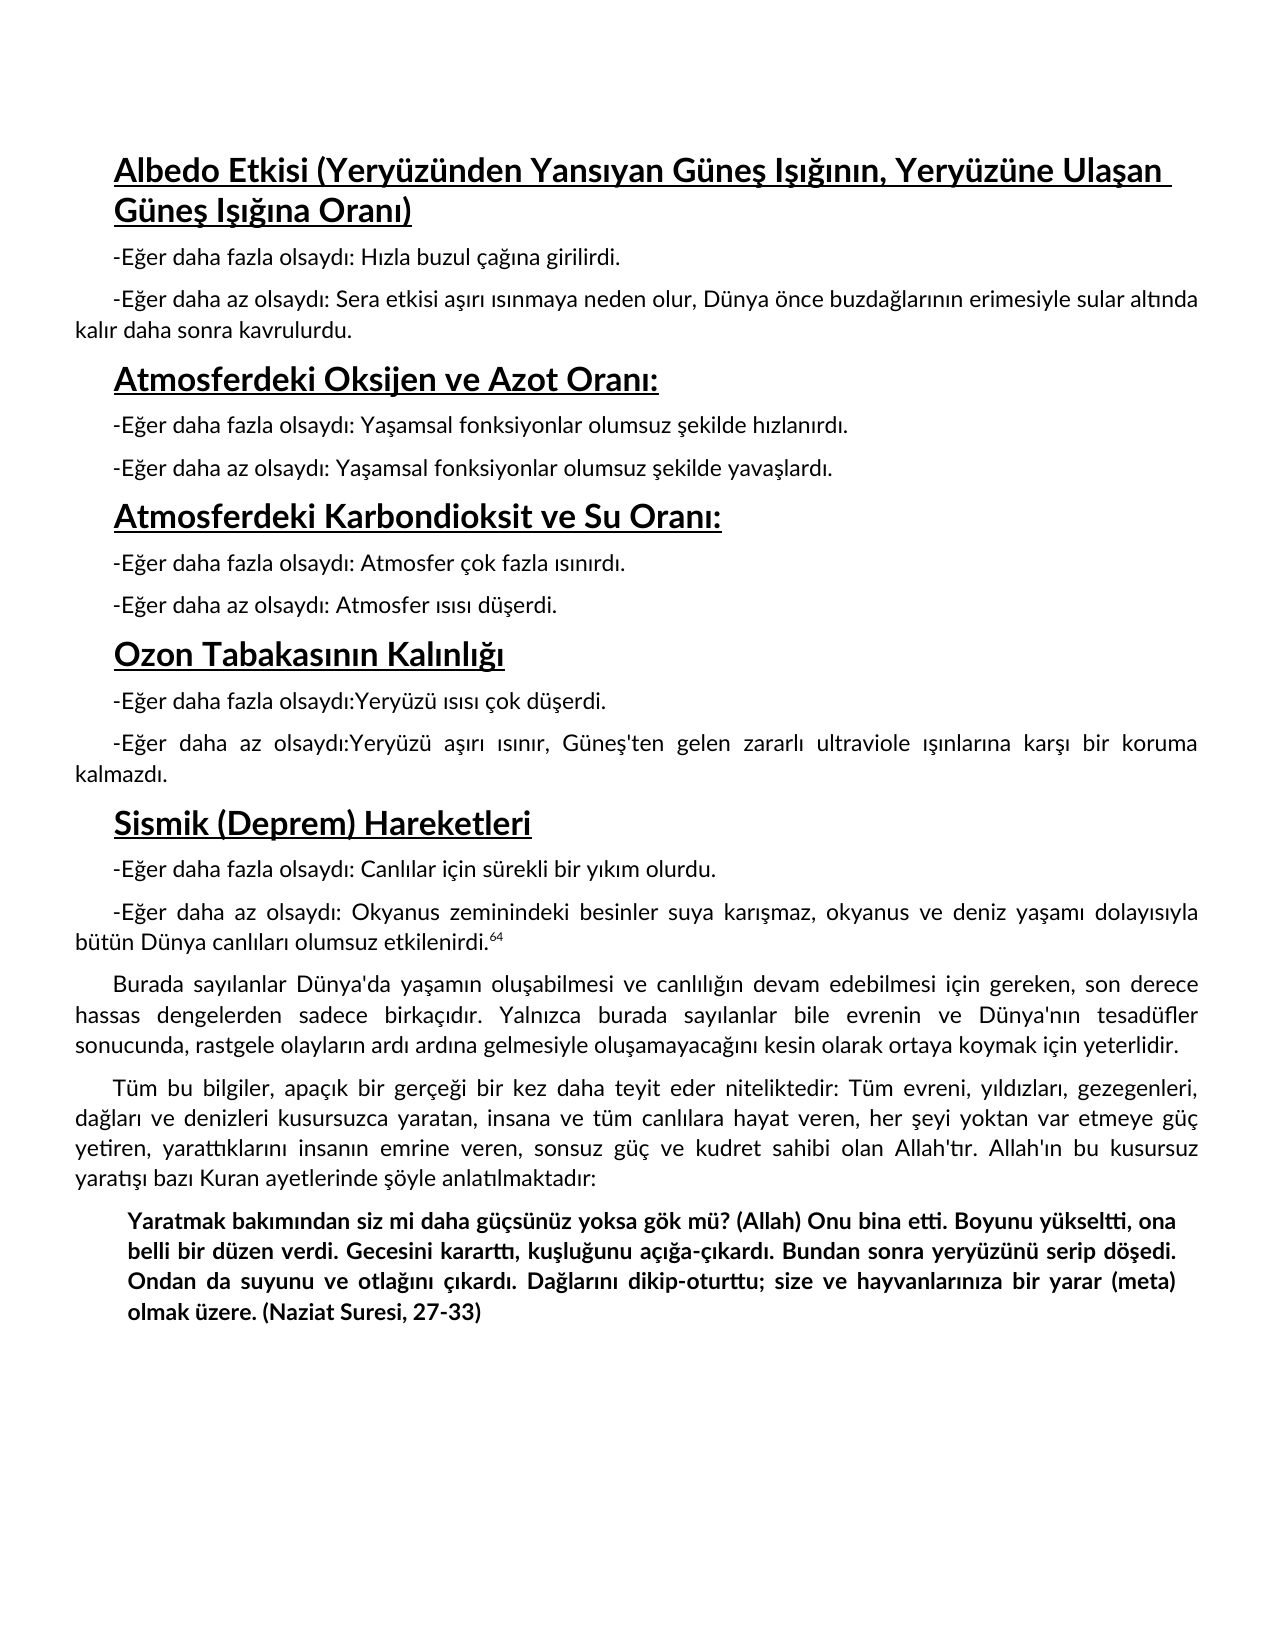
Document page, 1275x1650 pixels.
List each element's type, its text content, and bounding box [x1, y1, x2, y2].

text Tüm bu bilgiler, apaçık bir gerçeği bir kez daha teyit eder niteliktedir: Tüm evreni, yıldızları, gezegenleri, dağları ve denizleri kusursuzca yaratan, insana ve tüm canlılara hayat veren, her şeyi yoktan var etmeye güç yetiren, yarattıklarını insanın emrine veren, sonsuz güç ve kudret sahibi olan Allah'tır. Allah'ın bu kusursuz yaratışı bazı Kuran ayetlerinde şöyle anlatılmaktadır: [75, 1073, 1200, 1191]
subtitle Albedo Etkisi (Yeryüzünden Yansıyan Güneş Işığının, Yeryüzüne Ulaşan Güneş Işığına Oranı) [113, 150, 1200, 230]
subtitle Atmosferdeki Oksijen ve Azot Oranı: [113, 358, 1200, 398]
text -Eğer daha az olsaydı: Sera etkisi aşırı ısınmaya neden olur, Dünya önce buzdağlarının erimesiyle sular altında kalır daha sonra kavrulurdu. [75, 285, 1200, 343]
subtitle Ozon Tabakasının Kalınlığı [113, 634, 1200, 674]
text Burada sayılanlar Dünya'da yaşamın oluşabilmesi ve canlılığın devam edebilmesi için gereken, son derece hassas dengelerden sadece birkaçıdır. Yalnızca burada sayılanlar bile evrenin ve Dünya'nın tesadüfler sonucunda, rastgele olayların ardı ardına gelmesiyle oluşamayacağını kesin olarak ortaya koymak için yeterlidir. [75, 970, 1200, 1058]
text -Eğer daha az olsaydı: Atmosfer ısısı düşerdi. [75, 591, 1200, 619]
subtitle Atmosferdeki Karbondioksit ve Su Oranı: [113, 496, 1200, 536]
text -Eğer daha az olsaydı: Okyanus zeminindeki besinler suya karışmaz, okyanus ve deniz yaşamı dolayısıyla bütün Dünya canlıları olumsuz etkilenirdi.64 [75, 897, 1200, 955]
text -Eğer daha az olsaydı:Yeryüzü aşırı ısınır, Güneş'ten gelen zararlı ultraviole ışınlarına karşı bir koruma kalmazdı. [75, 729, 1200, 787]
text -Eğer daha fazla olsaydı:Yeryüzü ısısı çok düşerdi. [75, 686, 1200, 714]
text -Eğer daha fazla olsaydı: Yaşamsal fonksiyonlar olumsuz şekilde hızlanırdı. [75, 411, 1200, 438]
text -Eğer daha az olsaydı: Yaşamsal fonksiyonlar olumsuz şekilde yavaşlardı. [75, 453, 1200, 481]
text -Eğer daha fazla olsaydı: Hızla buzul çağına girilirdi. [75, 242, 1200, 270]
subtitle Sismik (Deprem) Hareketleri [113, 802, 1200, 842]
text -Eğer daha fazla olsaydı: Canlılar için sürekli bir yıkım olurdu. [75, 854, 1200, 882]
text -Eğer daha fazla olsaydı: Atmosfer çok fazla ısınırdı. [75, 548, 1200, 576]
text Yaratmak bakımından siz mi daha güçsünüz yoksa gök mü? (Allah) Onu bina etti. Boyunu yükseltti, ona belli bir düzen verdi. Gecesini kararttı, kuşluğunu açığa-çıkardı. Bundan sonra yeryüzünü serip döşedi. Ondan da suyunu ve otlağını çıkardı. Dağlarını dikip-oturttu; size ve hayvanlarınıza bir yarar (meta) olmak üzere. (Naziat Suresi, 27-33) [127, 1207, 1177, 1325]
